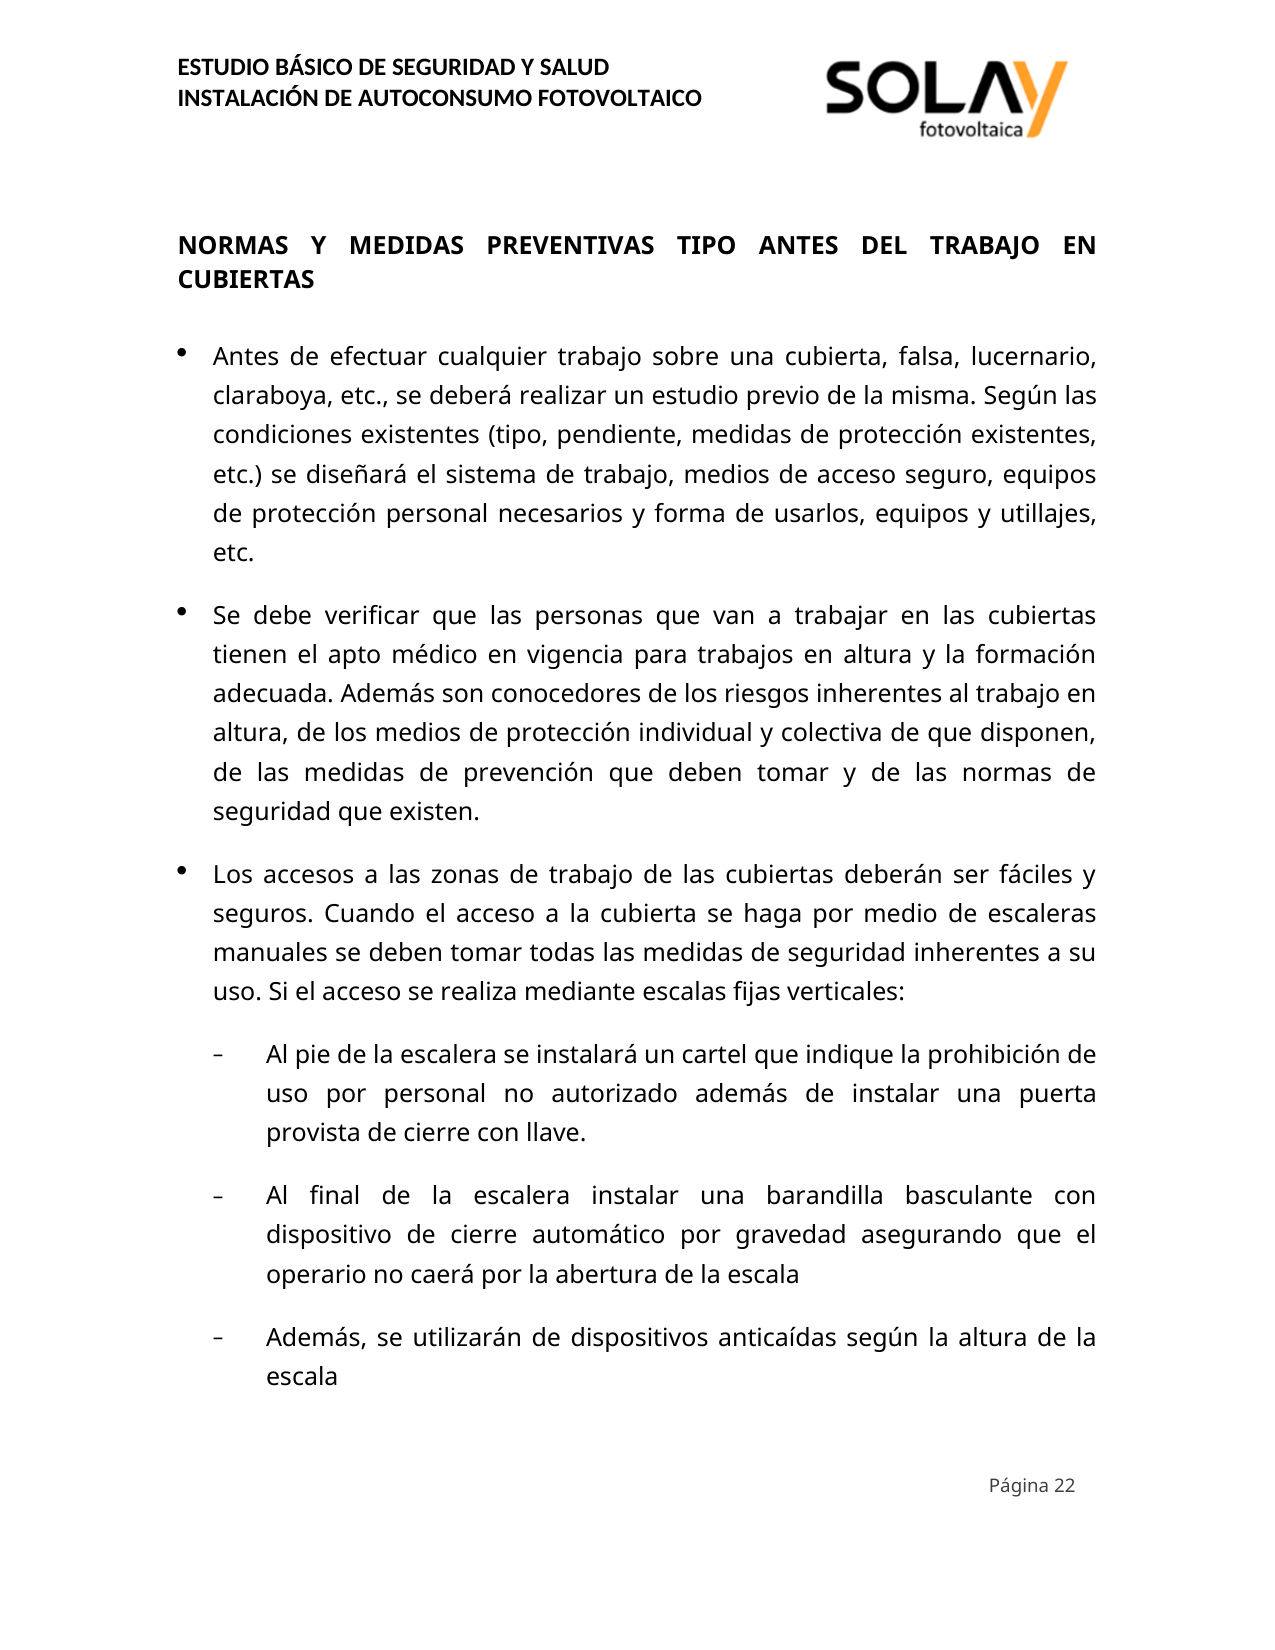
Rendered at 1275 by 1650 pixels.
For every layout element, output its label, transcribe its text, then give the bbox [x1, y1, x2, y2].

list Al pie de la escalera se instalará un cartel que indique la prohibición de uso por personal no autorizado además de instalar una puerta provista de cierre con llave. [213, 1037, 1098, 1149]
text NORMAS Y MEDIDAS PREVENTIVAS TIPO ANTES DEL TRABAJO EN CUBIERTAS [177, 227, 1098, 296]
list Al final de la escalera instalar una barandilla basculante con dispositivo de cierre automático por gravedad asegurando que el operario no caerá por la abertura de la escala [213, 1178, 1098, 1290]
list Antes de efectuar cualquier trabajo sobre una cubierta, falsa, lucernario, claraboya, etc., se deberá realizar un estudio previo de la misma. Según las condiciones existentes (tipo, pendiente, medidas de protección existentes, etc.) se diseñará el sistema de trabajo, medios de acceso seguro, equipos de protección personal necesarios y forma de usarlos, equipos y utillajes, etc. [177, 339, 1098, 569]
list Se debe verificar que las personas que van a trabajar en las cubiertas tienen el apto médico en vigencia para trabajos en altura y la formación adecuada. Además son conocedores de los riesgos inherentes al trabajo en altura, de los medios de protección individual y colectiva de que disponen, de las medidas de prevención que deben tomar y de las normas de seguridad que existen. [177, 597, 1098, 827]
list Los accesos a las zonas de trabajo de las cubiertas deberán ser fáciles y seguros. Cuando el acceso a la cubierta se haga por medio de escaleras manuales se deben tomar todas las medidas de seguridad inherentes a su uso. Si el acceso se realiza mediante escalas fijas verticales: [177, 856, 1098, 1008]
list Además, se utilizarán de dispositivos anticaídas según la altura de la escala [213, 1319, 1098, 1392]
